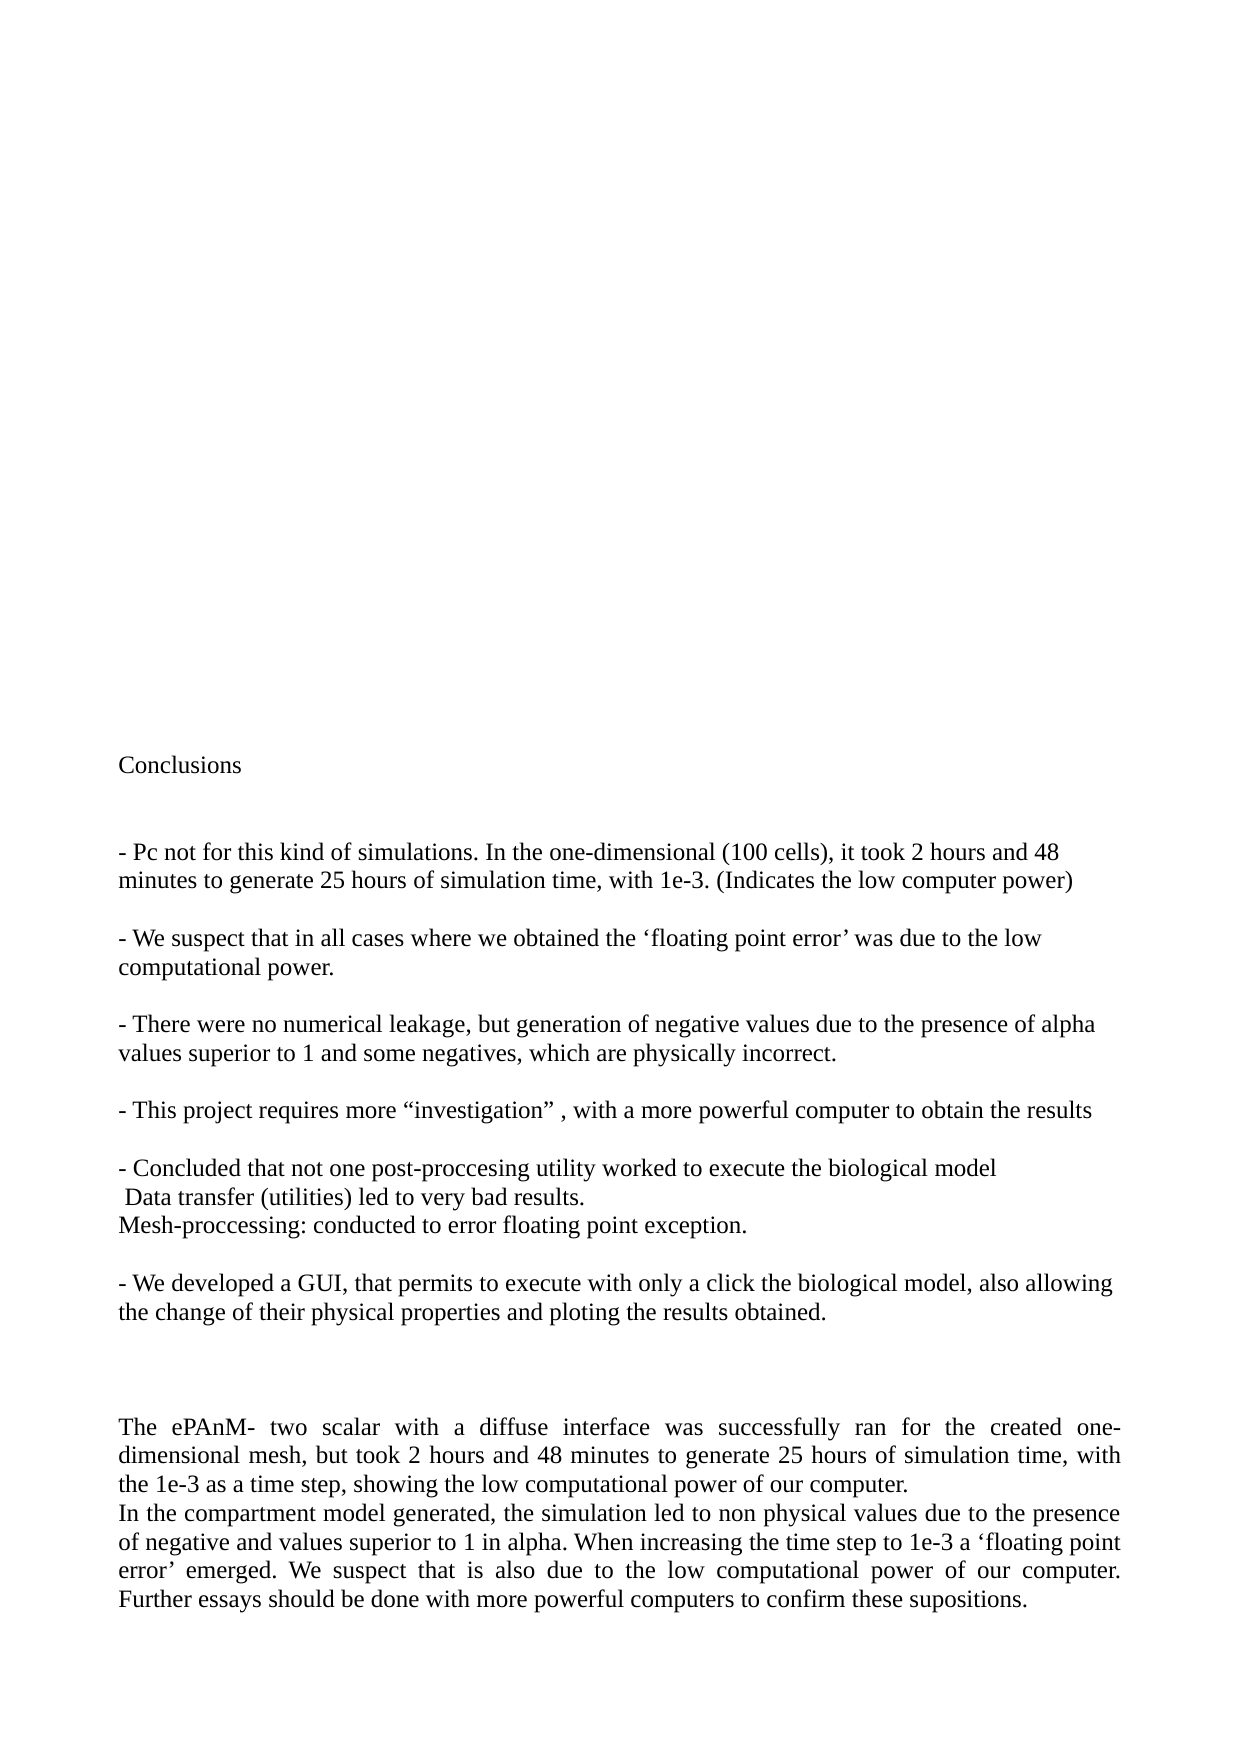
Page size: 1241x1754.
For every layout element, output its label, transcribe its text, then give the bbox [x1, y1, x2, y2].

text - Concluded that not one post-proccesing utility worked to execute the biological model [118, 1153, 1122, 1182]
text - This project requires more “investigation” , with a more powerful computer to obtain the results [118, 1096, 1122, 1124]
text Data transfer (utilities) led to very bad results. [118, 1182, 1122, 1211]
text - There were no numerical leakage, but generation of negative values due to the presence of alpha values superior to 1 and some negatives, which are physically incorrect. [118, 1009, 1122, 1067]
text - We suspect that in all cases where we obtained the ‘floating point error’ was due to the low computational power. [118, 923, 1122, 981]
text Mesh-proccessing: conducted to error floating point exception. [118, 1211, 1122, 1239]
text - Pc not for this kind of simulations. In the one-dimensional (100 cells), it took 2 hours and 48 minutes to generate 25 hours of simulation time, with 1e-3. (Indicates the low computer power) [118, 837, 1122, 894]
text - We developed a GUI, that permits to execute with only a click the biological model, also allowing the change of their physical properties and ploting the results obtained. [118, 1268, 1122, 1326]
text The ePAnM- two scalar with a diffuse interface was successfully ran for the created one-dimensional mesh, but took 2 hours and 48 minutes to generate 25 hours of simulation time, with the 1e-3 as a time step, showing the low computational power of our computer. [118, 1412, 1122, 1498]
text Conclusions [118, 751, 1122, 779]
text In the compartment model generated, the simulation led to non physical values due to the presence of negative and values superior to 1 in alpha. When increasing the time step to 1e-3 a ‘floating point error’ emerged. We suspect that is also due to the low computational power of our computer. Further essays should be done with more powerful computers to confirm these supositions. [118, 1498, 1122, 1613]
